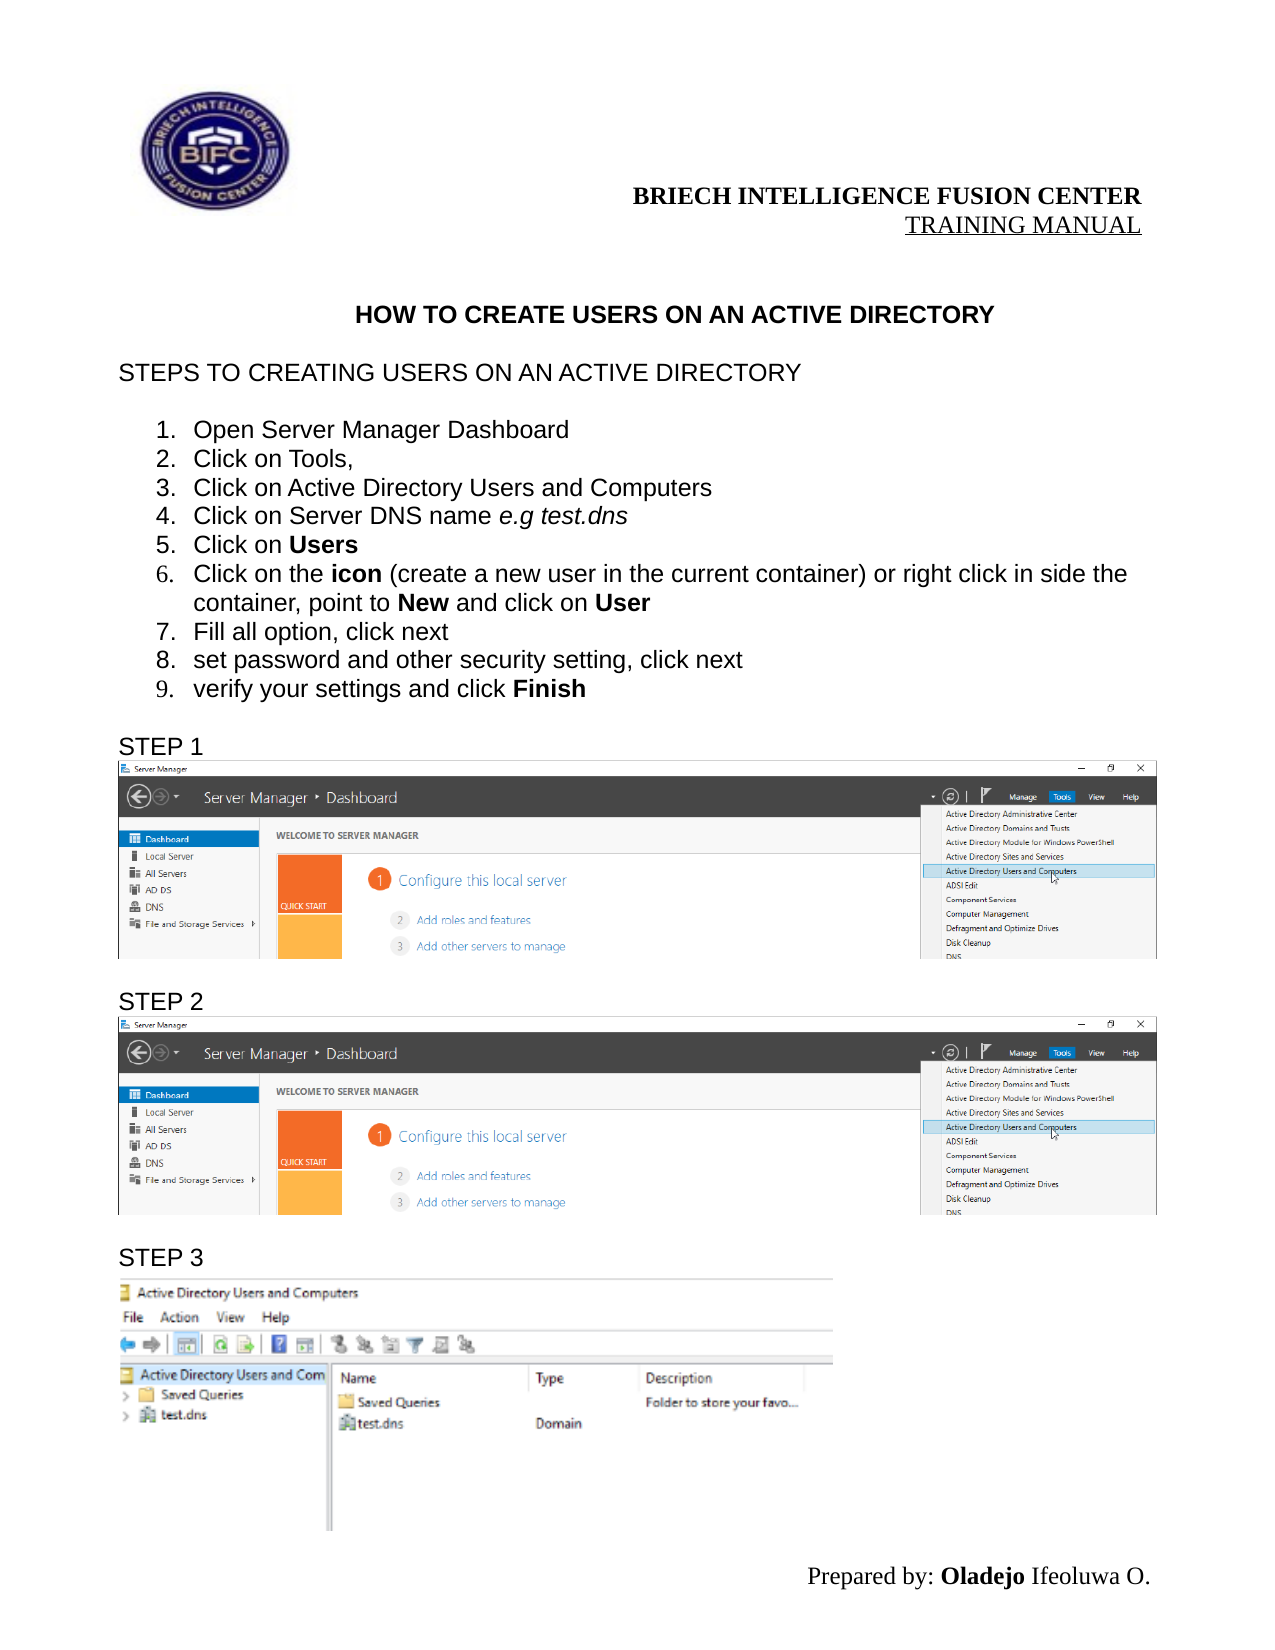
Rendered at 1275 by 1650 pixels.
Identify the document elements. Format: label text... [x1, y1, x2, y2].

list Click on Server DNS name e.g test.dns [156, 501, 1157, 530]
list Fill all option, click next [156, 616, 1157, 645]
text STEP 3 [118, 1243, 1157, 1301]
list HOW TO CREATE USERS ON AN ACTIVE DIRECTORY [156, 300, 1157, 329]
text STEPS TO CREATING USERS ON AN ACTIVE DIRECTORY [118, 358, 1157, 386]
picture [118, 1016, 1157, 1215]
picture [118, 760, 1157, 959]
list Click on the icon (create a new user in the current container) or right click in side the container, point to New and click on User [156, 559, 1157, 616]
list Open Server Manager Dashboard [156, 415, 1157, 444]
text STEP 1 [118, 732, 1157, 760]
list verify your settings and click Finish [156, 674, 1157, 703]
picture [130, 84, 300, 216]
list Click on Active Directory Users and Computers [156, 473, 1157, 501]
list Click on Users [156, 530, 1157, 559]
picture [120, 1277, 833, 1531]
list set password and other security setting, click next [156, 645, 1157, 674]
text STEP 2 [118, 987, 1157, 1016]
list Click on Tools, [156, 444, 1157, 473]
